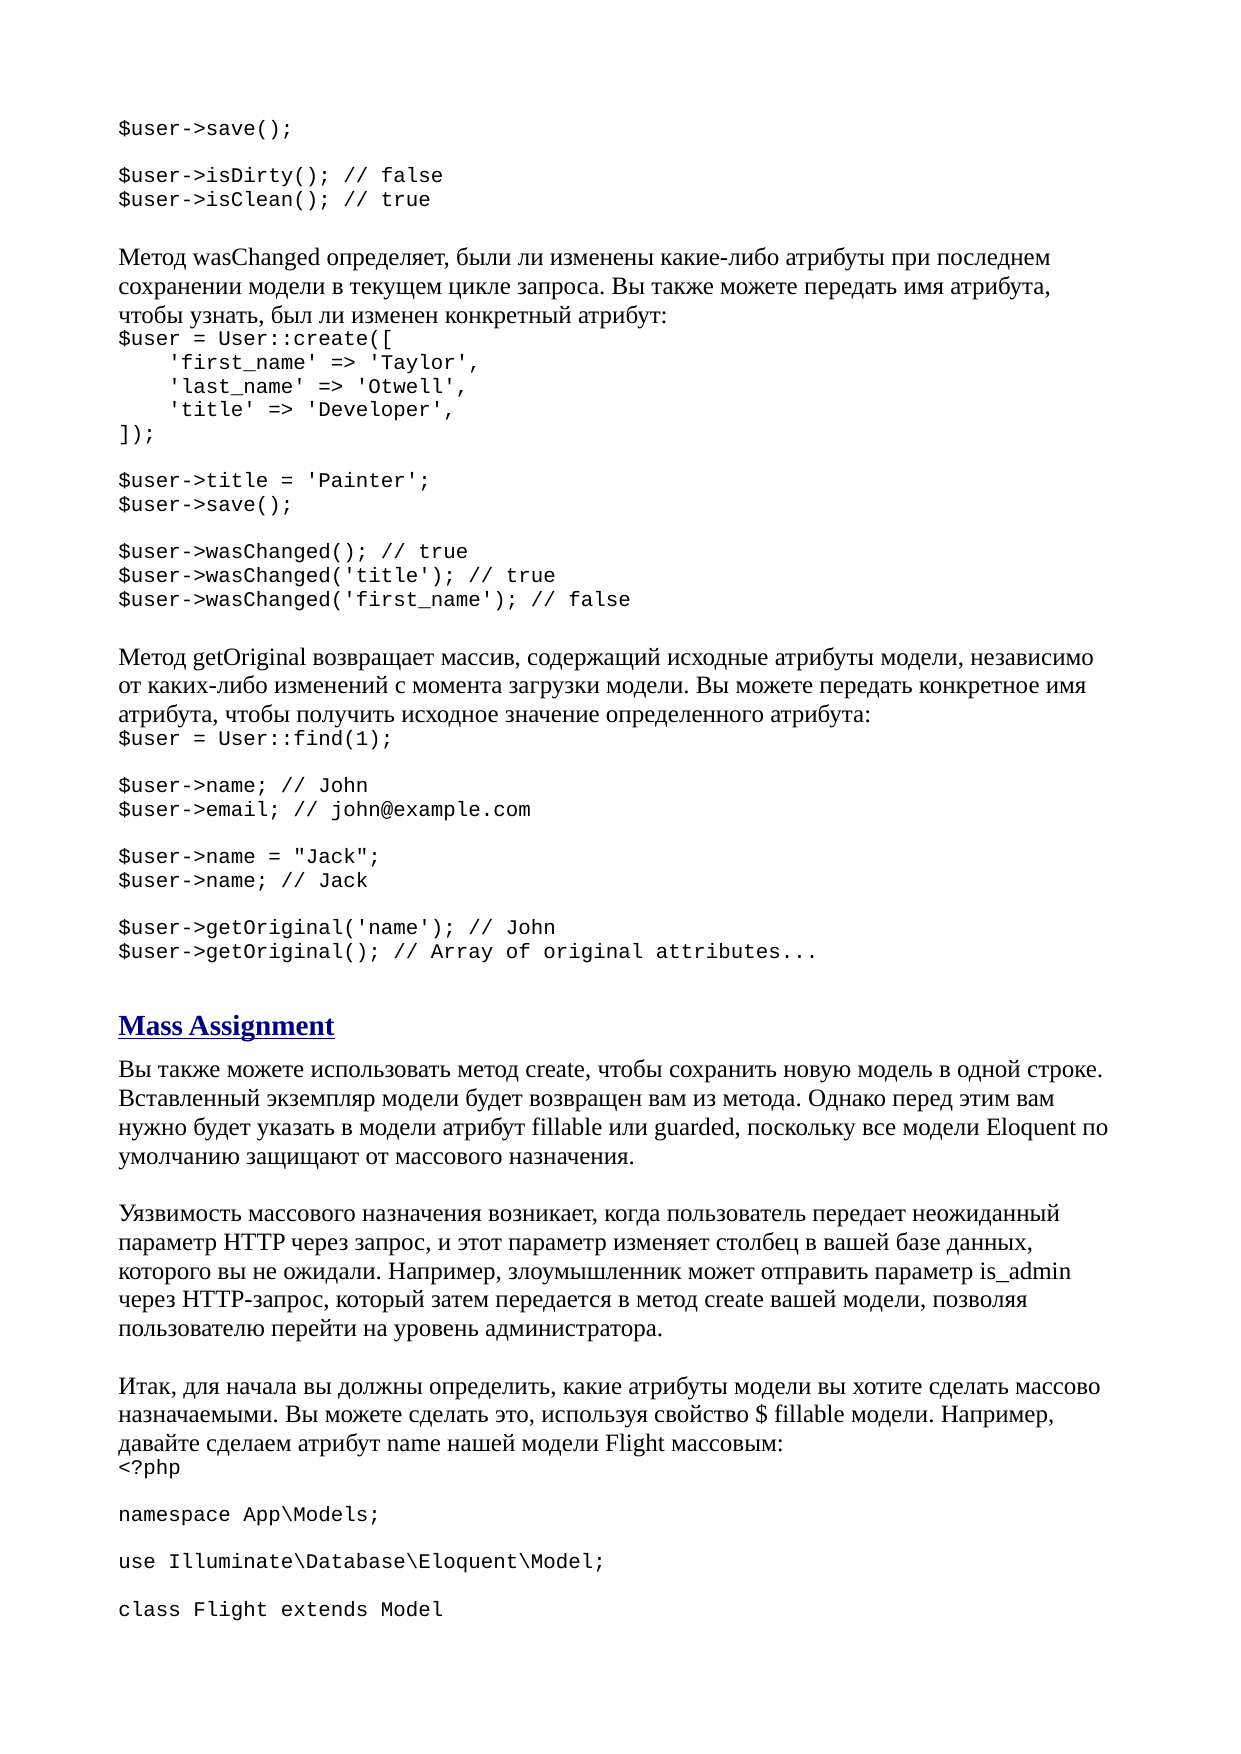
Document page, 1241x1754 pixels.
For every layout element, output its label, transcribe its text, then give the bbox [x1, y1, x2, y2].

text 'last_name' => 'Otwell', [118, 376, 1122, 399]
text $user->wasChanged('first_name'); // false [118, 588, 1122, 612]
text <?php [118, 1457, 1122, 1481]
text use Illuminate\Database\Eloquent\Model; [118, 1552, 1122, 1575]
text $user->getOriginal(); // Array of original attributes... [118, 941, 1122, 964]
text $user->name; // Jack [118, 870, 1122, 893]
subtitle Mass Assignment [118, 1008, 1122, 1042]
text $user->isClean(); // true [118, 189, 1122, 213]
text $user = User::find(1); [118, 728, 1122, 752]
text $user->title = 'Painter'; [118, 470, 1122, 494]
text $user->isDirty(); // false [118, 165, 1122, 189]
text Метод getOriginal возвращает массив, содержащий исходные атрибуты модели, независимо от каких-либо изменений с момента загрузки модели. Вы можете передать конкретное имя атрибута, чтобы получить исходное значение определенного атрибута: [118, 642, 1122, 728]
text $user->name; // John [118, 775, 1122, 799]
text namespace App\Models; [118, 1504, 1122, 1528]
text 'title' => 'Developer', [118, 399, 1122, 423]
text $user->name = "Jack"; [118, 846, 1122, 870]
text Вы также можете использовать метод create, чтобы сохранить новую модель в одной строке. Вставленный экземпляр модели будет возвращен вам из метода. Однако перед этим вам нужно будет указать в модели атрибут fillable или guarded, поскольку все модели Eloquent по умолчанию защищают от массового назначения. Уязвимость массового назначения возникает, когда пользователь передает неожиданный параметр HTTP через запрос, и этот параметр изменяет столбец в вашей базе данных, которого вы не ожидали. Например, злоумышленник может отправить параметр is_admin через HTTP-запрос, который затем передается в метод create вашей модели, позволяя пользователю перейти на уровень администратора. Итак, для начала вы должны определить, какие атрибуты модели вы хотите сделать массово назначаемыми. Вы можете сделать это, используя свойство $ fillable модели. Например, давайте сделаем атрибут name нашей модели Flight массовым: [118, 1054, 1122, 1457]
text $user->email; // john@example.com [118, 799, 1122, 822]
text 'first_name' => 'Taylor', [118, 352, 1122, 376]
text $user->save(); [118, 118, 1122, 142]
text ]); [118, 423, 1122, 447]
text class Flight extends Model [118, 1599, 1122, 1622]
text $user->wasChanged('title'); // true [118, 565, 1122, 588]
text $user->wasChanged(); // true [118, 541, 1122, 565]
text Метод wasChanged определяет, были ли изменены какие-либо атрибуты при последнем сохранении модели в текущем цикле запроса. Вы также можете передать имя атрибута, чтобы узнать, был ли изменен конкретный атрибут: [118, 242, 1122, 328]
text $user = User::create([ [118, 328, 1122, 352]
text $user->save(); [118, 494, 1122, 518]
text $user->getOriginal('name'); // John [118, 917, 1122, 941]
